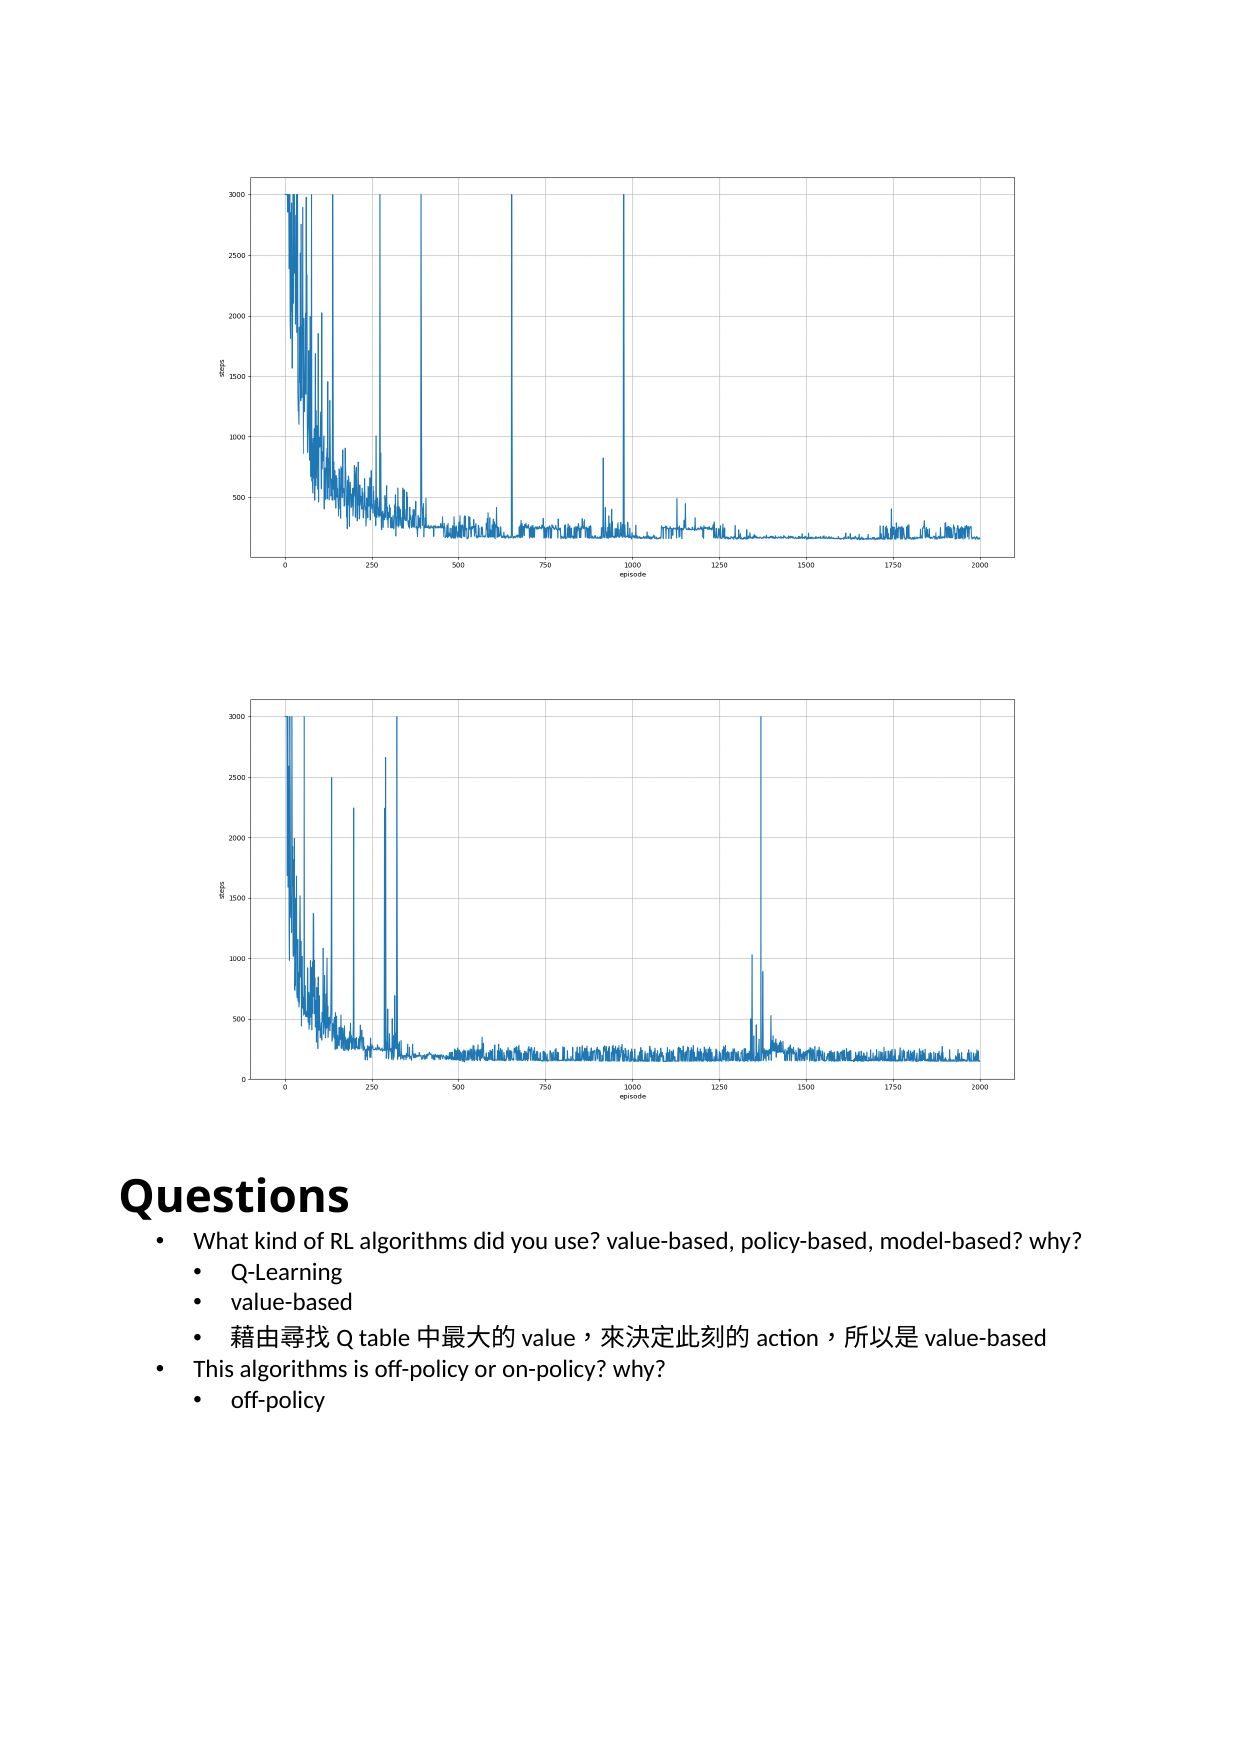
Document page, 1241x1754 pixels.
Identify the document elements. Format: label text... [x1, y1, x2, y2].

list This algorithms is off-policy or on-policy? why? [156, 1353, 1122, 1384]
picture [127, 118, 1113, 611]
list What kind of RL algorithms did you use? value-based, policy-based, model-based? why? [156, 1226, 1122, 1256]
list value-based [193, 1287, 1122, 1317]
subtitle Questions [118, 1163, 1122, 1226]
list off-policy [193, 1384, 1122, 1414]
list 藉由尋找 Q table 中最大的 value，來決定此刻的 action，所以是 value-based [193, 1317, 1122, 1353]
list Q-Learning [193, 1256, 1122, 1287]
picture [127, 640, 1113, 1133]
